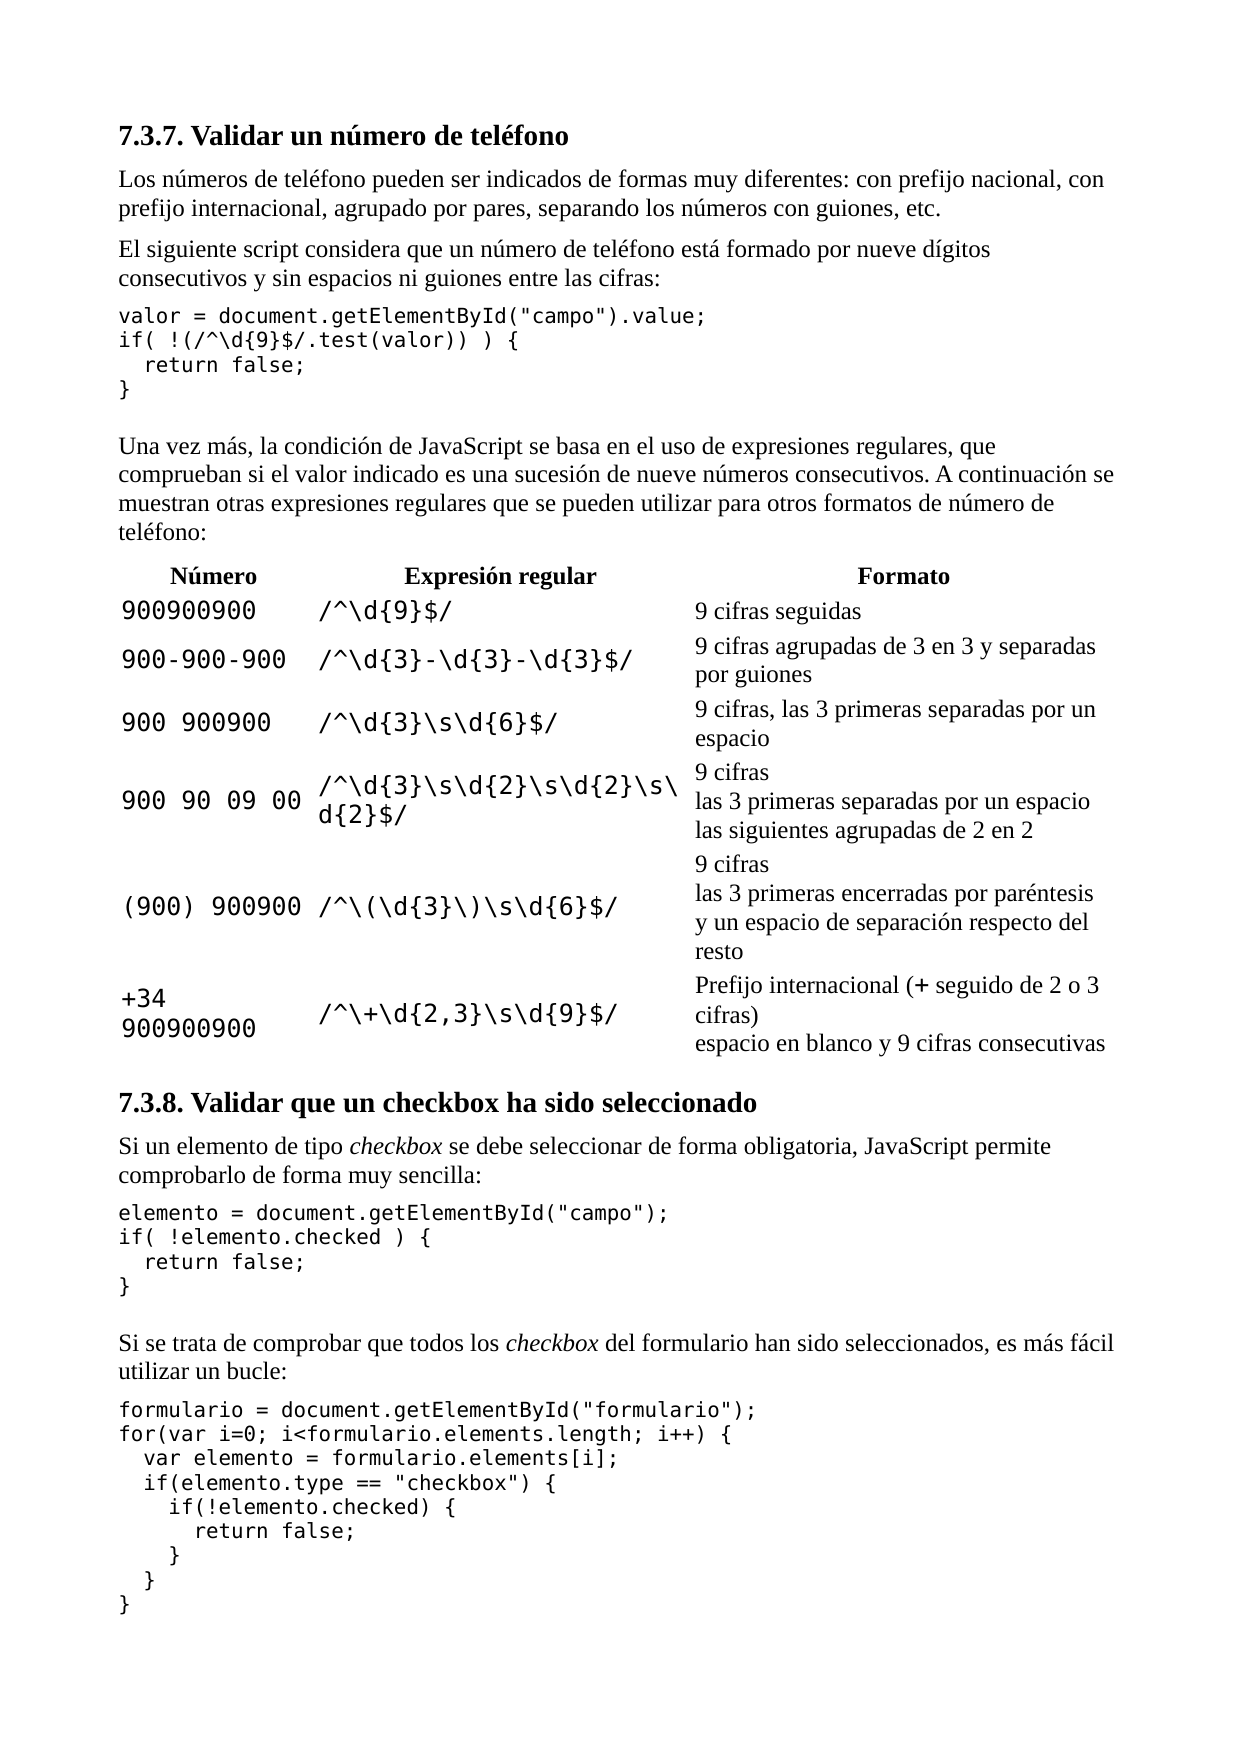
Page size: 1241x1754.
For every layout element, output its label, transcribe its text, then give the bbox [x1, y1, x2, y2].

text Una vez más, la condición de JavaScript se basa en el uso de expresiones regulares, que comprueban si el valor indicado es una sucesión de nueve números consecutivos. A continuación se muestran otras expresiones regulares que se pueden utilizar para otros formatos de número de teléfono: [118, 431, 1122, 546]
text Si un elemento de tipo checkbox se debe seleccionar de forma obligatoria, JavaScript permite comprobarlo de forma muy sencilla: [118, 1131, 1122, 1189]
subtitle 7.3.8. Validar que un checkbox ha sido seleccionado [118, 1085, 1122, 1119]
text formulario = document.getElementById("formulario"); [118, 1398, 1122, 1422]
table_cell Prefijo internacional (+ seguido de 2 o 3 cifras) espacio en blanco y 9 cifras consecutivas [692, 968, 1122, 1060]
table_cell +34 900900900 [118, 968, 315, 1060]
text return false; [118, 353, 1122, 377]
table_cell 900 900900 [118, 691, 315, 754]
table_cell 9 cifras seguidas [692, 593, 1122, 628]
table_cell /^\d{3}\s\d{6}$/ [315, 691, 692, 754]
table_cell (900) 900900 [118, 847, 315, 967]
text var elemento = formulario.elements[i]; [118, 1446, 1122, 1471]
table_cell 9 cifras las 3 primeras encerradas por paréntesis y un espacio de separación respecto del resto [692, 847, 1122, 967]
text if( !(/^\d{9}$/.test(valor)) ) { [118, 328, 1122, 353]
table_cell /^\d{3}-\d{3}-\d{3}$/ [315, 628, 692, 691]
table_cell 9 cifras, las 3 primeras separadas por un espacio [692, 691, 1122, 754]
text valor = document.getElementById("campo").value; [118, 304, 1122, 328]
table_header Formato [692, 558, 1122, 593]
text elemento = document.getElementById("campo"); [118, 1201, 1122, 1225]
text if(elemento.type == "checkbox") { [118, 1471, 1122, 1495]
table_cell 900-900-900 [118, 628, 315, 691]
text return false; [118, 1519, 1122, 1543]
table_cell /^\+\d{2,3}\s\d{9}$/ [315, 968, 692, 1060]
table_cell 900900900 [118, 593, 315, 628]
subtitle 7.3.7. Validar un número de teléfono [118, 118, 1122, 152]
text } [118, 1592, 1122, 1616]
text } [118, 377, 1122, 401]
text } [118, 1274, 1122, 1298]
text for(var i=0; i<formulario.elements.length; i++) { [118, 1422, 1122, 1446]
table_cell /^\(\d{3}\)\s\d{6}$/ [315, 847, 692, 967]
text Los números de teléfono pueden ser indicados de formas muy diferentes: con prefijo nacional, con prefijo internacional, agrupado por pares, separando los números con guiones, etc. [118, 164, 1122, 222]
table_header Expresión regular [315, 558, 692, 593]
text if( !elemento.checked ) { [118, 1225, 1122, 1250]
table_cell 900 90 09 00 [118, 755, 315, 847]
text return false; [118, 1250, 1122, 1274]
text } [118, 1568, 1122, 1592]
table_cell /^\d{9}$/ [315, 593, 692, 628]
table_cell 9 cifras agrupadas de 3 en 3 y separadas por guiones [692, 628, 1122, 691]
table_cell 9 cifras las 3 primeras separadas por un espacio las siguientes agrupadas de 2 en 2 [692, 755, 1122, 847]
table_cell /^\d{3}\s\d{2}\s\d{2}\s\d{2}$/ [315, 755, 692, 847]
text } [118, 1543, 1122, 1568]
text Si se trata de comprobar que todos los checkbox del formulario han sido seleccionados, es más fácil utilizar un bucle: [118, 1328, 1122, 1385]
text if(!elemento.checked) { [118, 1495, 1122, 1519]
table_header Número [118, 558, 315, 593]
text El siguiente script considera que un número de teléfono está formado por nueve dígitos consecutivos y sin espacios ni guiones entre las cifras: [118, 234, 1122, 292]
